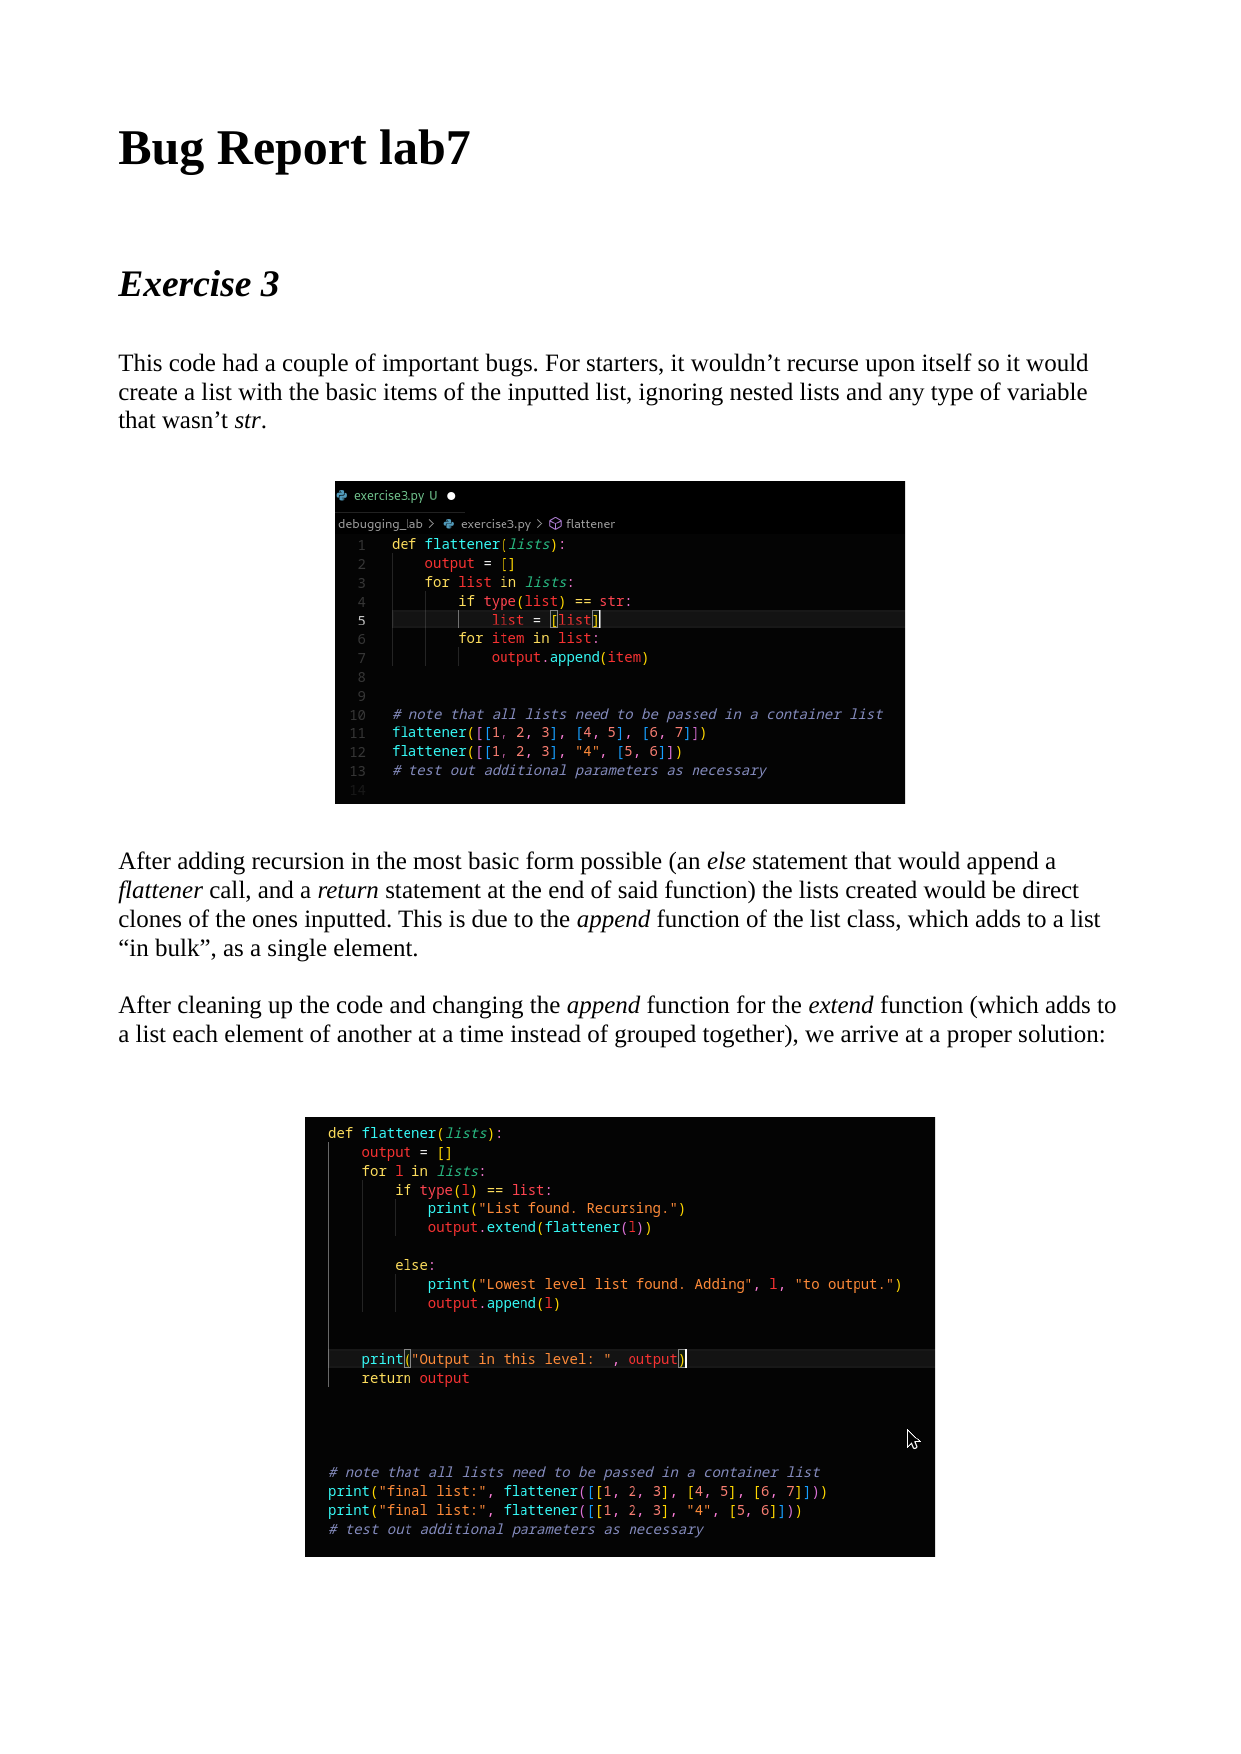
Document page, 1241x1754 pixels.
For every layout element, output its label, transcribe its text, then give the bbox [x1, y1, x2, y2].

text Bug Report lab7 [118, 118, 1122, 176]
picture [305, 1117, 936, 1557]
picture [335, 481, 906, 804]
text After cleaning up the code and changing the append function for the extend function (which adds to a list each element of another at a time instead of grouped together), we arrive at a proper solution: [118, 990, 1122, 1048]
text This code had a couple of important bugs. For starters, it wouldn’t recurse upon itself so it would create a list with the basic items of the inputted list, ignoring nested lists and any type of variable that wasn’t str. [118, 348, 1122, 434]
text Exercise 3 [118, 262, 1122, 305]
text After adding recursion in the most basic form possible (an else statement that would append a flattener call, and a return statement at the end of said function) the lists created would be direct clones of the ones inputted. This is due to the append function of the list class, which adds to a list “in bulk”, as a single element. [118, 846, 1122, 961]
